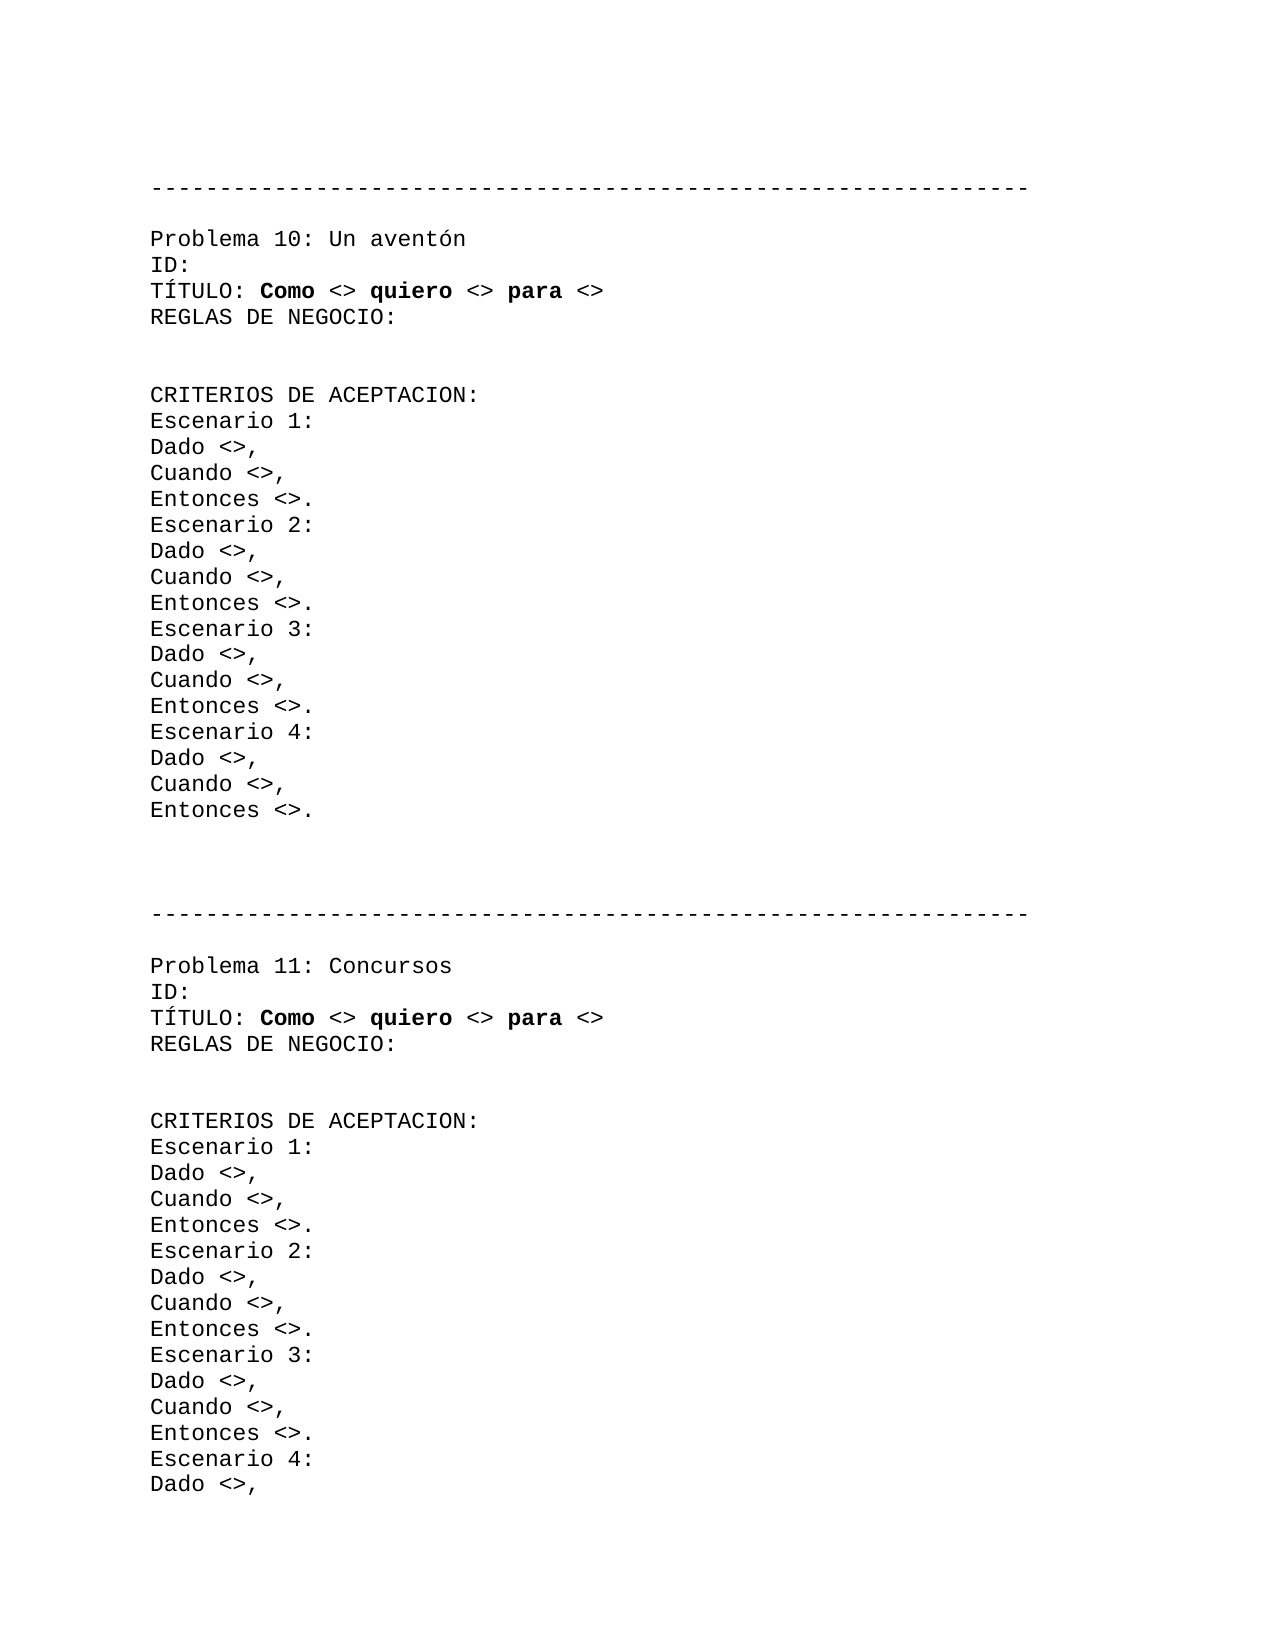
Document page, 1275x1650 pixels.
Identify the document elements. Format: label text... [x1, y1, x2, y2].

text Dado <>, [150, 1473, 1125, 1499]
text Dado <>, [150, 1265, 1125, 1291]
text Escenario 3: [150, 617, 1125, 643]
text Dado <>, [150, 1369, 1125, 1395]
text ---------------------------------------------------------------- [150, 902, 1125, 928]
text REGLAS DE NEGOCIO: [150, 1032, 1125, 1058]
text Problema 10: Un aventón [150, 228, 1125, 254]
text Escenario 1: [150, 409, 1125, 435]
text Dado <>, [150, 747, 1125, 772]
text ID: [150, 980, 1125, 1006]
text Escenario 4: [150, 721, 1125, 747]
text Entonces <>. [150, 798, 1125, 824]
text Escenario 1: [150, 1136, 1125, 1162]
text Entonces <>. [150, 1421, 1125, 1447]
text Cuando <>, [150, 669, 1125, 695]
text REGLAS DE NEGOCIO: [150, 306, 1125, 332]
text Entonces <>. [150, 1317, 1125, 1343]
text CRITERIOS DE ACEPTACION: [150, 383, 1125, 409]
text Entonces <>. [150, 695, 1125, 721]
text TÍTULO: Como <> quiero <> para <> [150, 280, 1125, 306]
text Entonces <>. [150, 591, 1125, 617]
text Dado <>, [150, 435, 1125, 461]
text Escenario 3: [150, 1343, 1125, 1369]
text Dado <>, [150, 1162, 1125, 1187]
text Entonces <>. [150, 1213, 1125, 1239]
text Cuando <>, [150, 461, 1125, 487]
text Escenario 2: [150, 513, 1125, 539]
text Problema 11: Concursos [150, 954, 1125, 980]
text Escenario 4: [150, 1447, 1125, 1473]
text Dado <>, [150, 539, 1125, 565]
text Escenario 2: [150, 1239, 1125, 1265]
text ID: [150, 254, 1125, 280]
text ---------------------------------------------------------------- [150, 176, 1125, 202]
text Dado <>, [150, 643, 1125, 669]
text TÍTULO: Como <> quiero <> para <> [150, 1006, 1125, 1032]
text CRITERIOS DE ACEPTACION: [150, 1110, 1125, 1136]
text Cuando <>, [150, 1395, 1125, 1421]
text Cuando <>, [150, 565, 1125, 591]
text Entonces <>. [150, 487, 1125, 513]
text Cuando <>, [150, 1291, 1125, 1317]
text Cuando <>, [150, 772, 1125, 798]
text Cuando <>, [150, 1187, 1125, 1213]
